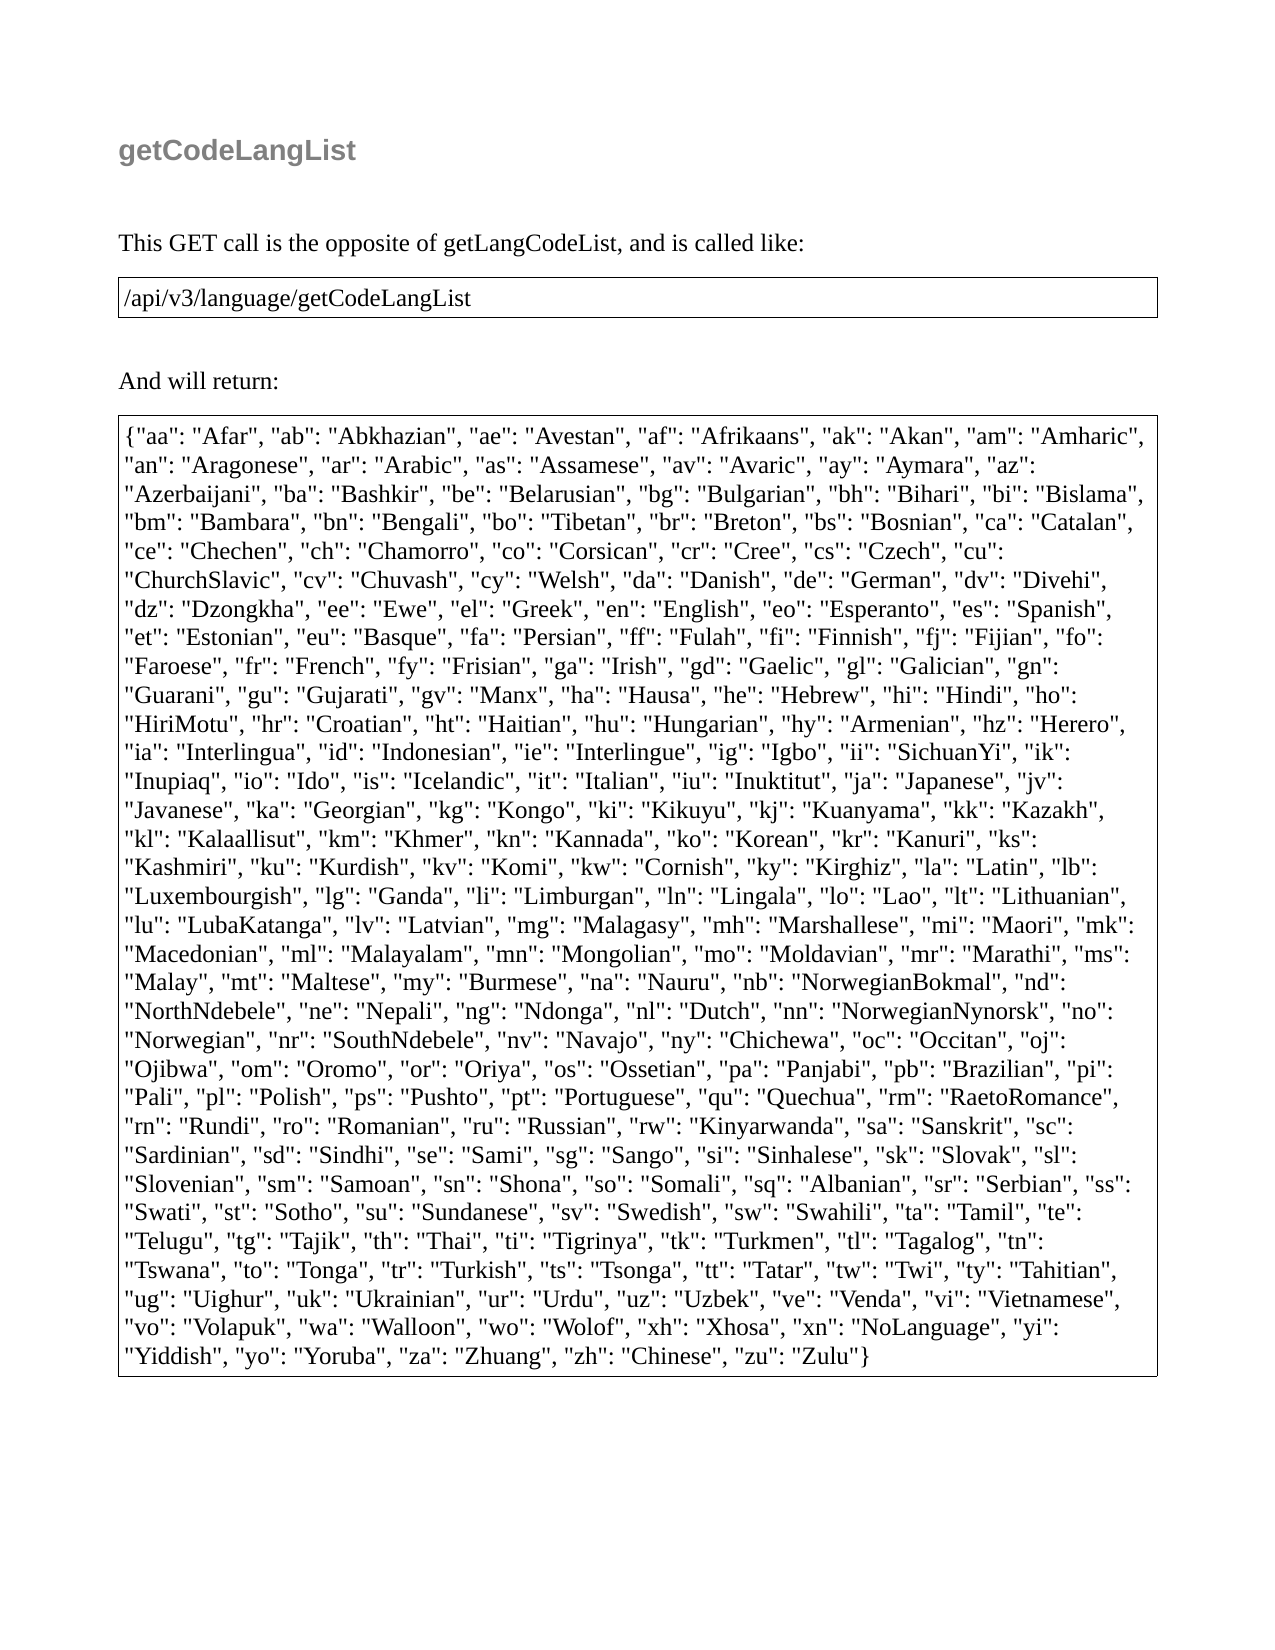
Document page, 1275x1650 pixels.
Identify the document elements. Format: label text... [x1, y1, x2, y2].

subtitle getCodeLangList [118, 133, 1157, 166]
table_header /api/v3/language/getCodeLangList [119, 278, 1157, 317]
table_header {"aa": "Afar", "ab": "Abkhazian", "ae": "Avestan", "af": "Afrikaans", "ak": "Akan", "am": "Amharic", "an": "Aragonese", "ar": "Arabic", "as": "Assamese", "av": "Avaric", "ay": "Aymara", "az": "Azerbaijani", "ba": "Bashkir", "be": "Belarusian", "bg": "Bulgarian", "bh": "Bihari", "bi": "Bislama", "bm": "Bambara", "bn": "Bengali", "bo": "Tibetan", "br": "Breton", "bs": "Bosnian", "ca": "Catalan", "ce": "Chechen", "ch": "Chamorro", "co": "Corsican", "cr": "Cree", "cs": "Czech", "cu": "ChurchSlavic", "cv": "Chuvash", "cy": "Welsh", "da": "Danish", "de": "German", "dv": "Divehi", "dz": "Dzongkha", "ee": "Ewe", "el": "Greek", "en": "English", "eo": "Esperanto", "es": "Spanish", "et": "Estonian", "eu": "Basque", "fa": "Persian", "ff": "Fulah", "fi": "Finnish", "fj": "Fijian", "fo": "Faroese", "fr": "French", "fy": "Frisian", "ga": "Irish", "gd": "Gaelic", "gl": "Galician", "gn": "Guarani", "gu": "Gujarati", "gv": "Manx", "ha": "Hausa", "he": "Hebrew", "hi": "Hindi", "ho": "HiriMotu", "hr": "Croatian", "ht": "Haitian", "hu": "Hungarian", "hy": "Armenian", "hz": "Herero", "ia": "Interlingua", "id": "Indonesian", "ie": "Interlingue", "ig": "Igbo", "ii": "SichuanYi", "ik": "Inupiaq", "io": "Ido", "is": "Icelandic", "it": "Italian", "iu": "Inuktitut", "ja": "Japanese", "jv": "Javanese", "ka": "Georgian", "kg": "Kongo", "ki": "Kikuyu", "kj": "Kuanyama", "kk": "Kazakh", "kl": "Kalaallisut", "km": "Khmer", "kn": "Kannada", "ko": "Korean", "kr": "Kanuri", "ks": "Kashmiri", "ku": "Kurdish", "kv": "Komi", "kw": "Cornish", "ky": "Kirghiz", "la": "Latin", "lb": "Luxembourgish", "lg": "Ganda", "li": "Limburgan", "ln": "Lingala", "lo": "Lao", "lt": "Lithuanian", "lu": "LubaKatanga", "lv": "Latvian", "mg": "Malagasy", "mh": "Marshallese", "mi": "Maori", "mk": "Macedonian", "ml": "Malayalam", "mn": "Mongolian", "mo": "Moldavian", "mr": "Marathi", "ms": "Malay", "mt": "Maltese", "my": "Burmese", "na": "Nauru", "nb": "NorwegianBokmal", "nd": "NorthNdebele", "ne": "Nepali", "ng": "Ndonga", "nl": "Dutch", "nn": "NorwegianNynorsk", "no": "Norwegian", "nr": "SouthNdebele", "nv": "Navajo", "ny": "Chichewa", "oc": "Occitan", "oj": "Ojibwa", "om": "Oromo", "or": "Oriya", "os": "Ossetian", "pa": "Panjabi", "pb": "Brazilian", "pi": "Pali", "pl": "Polish", "ps": "Pushto", "pt": "Portuguese", "qu": "Quechua", "rm": "RaetoRomance", "rn": "Rundi", "ro": "Romanian", "ru": "Russian", "rw": "Kinyarwanda", "sa": "Sanskrit", "sc": "Sardinian", "sd": "Sindhi", "se": "Sami", "sg": "Sango", "si": "Sinhalese", "sk": "Slovak", "sl": "Slovenian", "sm": "Samoan", "sn": "Shona", "so": "Somali", "sq": "Albanian", "sr": "Serbian", "ss": "Swati", "st": "Sotho", "su": "Sundanese", "sv": "Swedish", "sw": "Swahili", "ta": "Tamil", "te": "Telugu", "tg": "Tajik", "th": "Thai", "ti": "Tigrinya", "tk": "Turkmen", "tl": "Tagalog", "tn": "Tswana", "to": "Tonga", "tr": "Turkish", "ts": "Tsonga", "tt": "Tatar", "tw": "Twi", "ty": "Tahitian", "ug": "Uighur", "uk": "Ukrainian", "ur": "Urdu", "uz": "Uzbek", "ve": "Venda", "vi": "Vietnamese", "vo": "Volapuk", "wa": "Walloon", "wo": "Wolof", "xh": "Xhosa", "xn": "NoLanguage", "yi": "Yiddish", "yo": "Yoruba", "za": "Zhuang", "zh": "Chinese", "zu": "Zulu"} [119, 416, 1157, 1376]
text And will return: [118, 366, 1157, 395]
text This GET call is the opposite of getLangCodeList, and is called like: [118, 228, 1157, 257]
